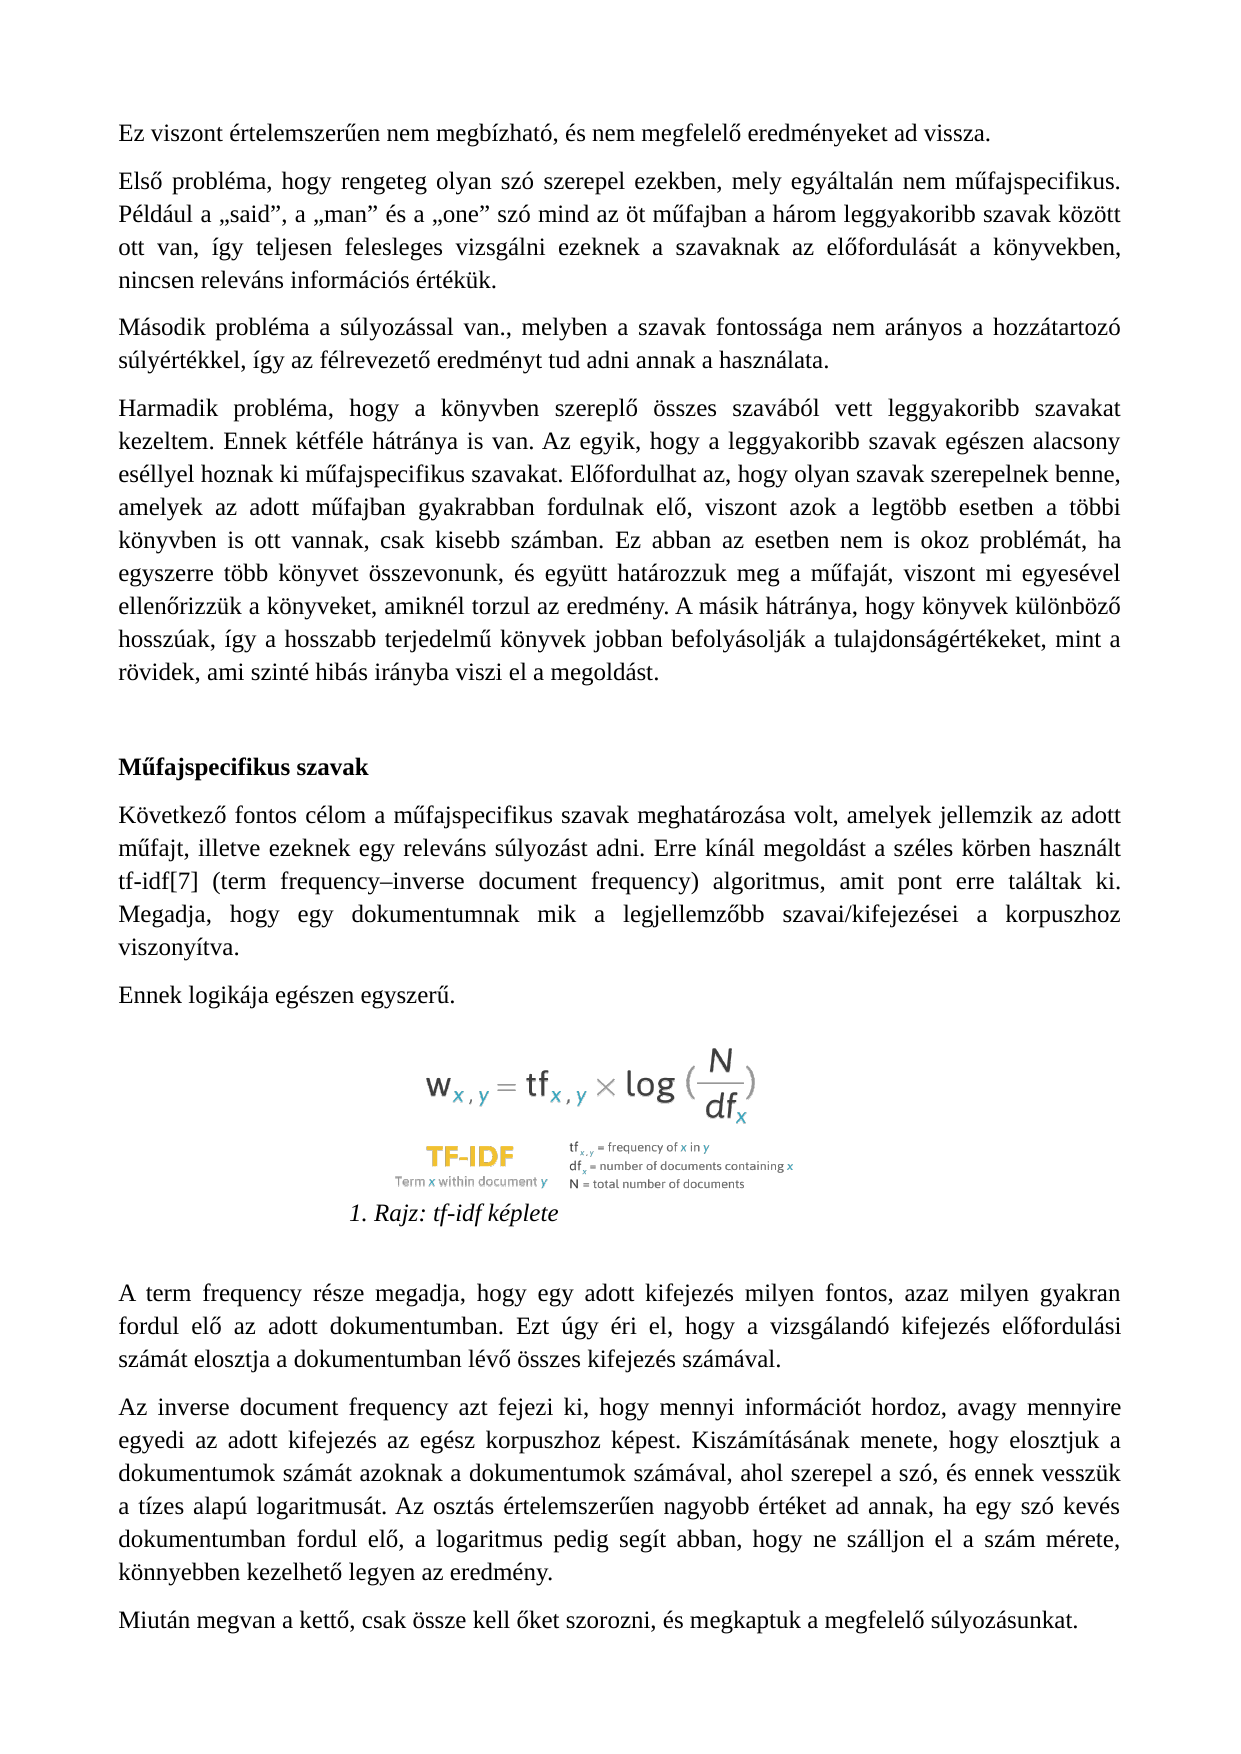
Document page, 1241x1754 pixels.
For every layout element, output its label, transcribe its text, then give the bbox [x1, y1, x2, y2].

text A term frequency része megadja, hogy egy adott kifejezés milyen fontos, azaz milyen gyakran fordul elő az adott dokumentumban. Ezt úgy éri el, hogy a vizsgálandó kifejezés előfordulási számát elosztja a dokumentumban lévő összes kifejezés számával. [118, 1278, 1122, 1373]
text 1. Rajz: tf-idf képlete [349, 1198, 835, 1226]
text Ennek logikája egészen egyszerű. [118, 980, 1122, 1008]
text Első probléma, hogy rengeteg olyan szó szerepel ezekben, mely egyáltalán nem műfajspecifikus. Például a „said”, a „man” és a „one” szó mind az öt műfajban a három leggyakoribb szavak között ott van, így teljesen felesleges vizsgálni ezeknek a szavaknak az előfordulását a könyvekben, nincsen releváns információs értékük. [118, 166, 1122, 293]
text Második probléma a súlyozással van., melyben a szavak fontossága nem arányos a hozzátartozó súlyértékkel, így az félrevezető eredményt tud adni annak a használata. [118, 312, 1122, 374]
text Következő fontos célom a műfajspecifikus szavak meghatározása volt, amelyek jellemzik az adott műfajt, illetve ezeknek egy releváns súlyozást adni. Erre kínál megoldást a széles körben használt tf-idf[7] (term frequency–inverse document frequency) algoritmus, amit pont erre találtak ki. Megadja, hogy egy dokumentumnak mik a legjellemzőbb szavai/kifejezései a korpuszhoz viszonyítva. [118, 800, 1122, 961]
text Miután megvan a kettő, csak össze kell őket szorozni, és megkaptuk a megfelelő súlyozásunkat. [118, 1605, 1122, 1633]
text Műfajspecifikus szavak [118, 752, 1122, 781]
picture [348, 1046, 835, 1198]
text Az inverse document frequency azt fejezi ki, hogy mennyi információt hordoz, avagy mennyire egyedi az adott kifejezés az egész korpuszhoz képest. Kiszámításának menete, hogy elosztjuk a dokumentumok számát azoknak a dokumentumok számával, ahol szerepel a szó, és ennek vesszük a tízes alapú logaritmusát. Az osztás értelemszerűen nagyobb értéket ad annak, ha egy szó kevés dokumentumban fordul elő, a logaritmus pedig segít abban, hogy ne szálljon el a szám mérete, könnyebben kezelhető legyen az eredmény. [118, 1392, 1122, 1586]
text Harmadik probléma, hogy a könyvben szereplő összes szavából vett leggyakoribb szavakat kezeltem. Ennek kétféle hátránya is van. Az egyik, hogy a leggyakoribb szavak egészen alacsony eséllyel hoznak ki műfajspecifikus szavakat. Előfordulhat az, hogy olyan szavak szerepelnek benne, amelyek az adott műfajban gyakrabban fordulnak elő, viszont azok a legtöbb esetben a többi könyvben is ott vannak, csak kisebb számban. Ez abban az esetben nem is okoz problémát, ha egyszerre több könyvet összevonunk, és együtt határozzuk meg a műfaját, viszont mi egyesével ellenőrizzük a könyveket, amiknél torzul az eredmény. A másik hátránya, hogy könyvek különböző hosszúak, így a hosszabb terjedelmű könyvek jobban befolyásolják a tulajdonságértékeket, mint a rövidek, ami szinté hibás irányba viszi el a megoldást. [118, 393, 1122, 686]
text Ez viszont értelemszerűen nem megbízható, és nem megfelelő eredményeket ad vissza. [118, 118, 1122, 147]
